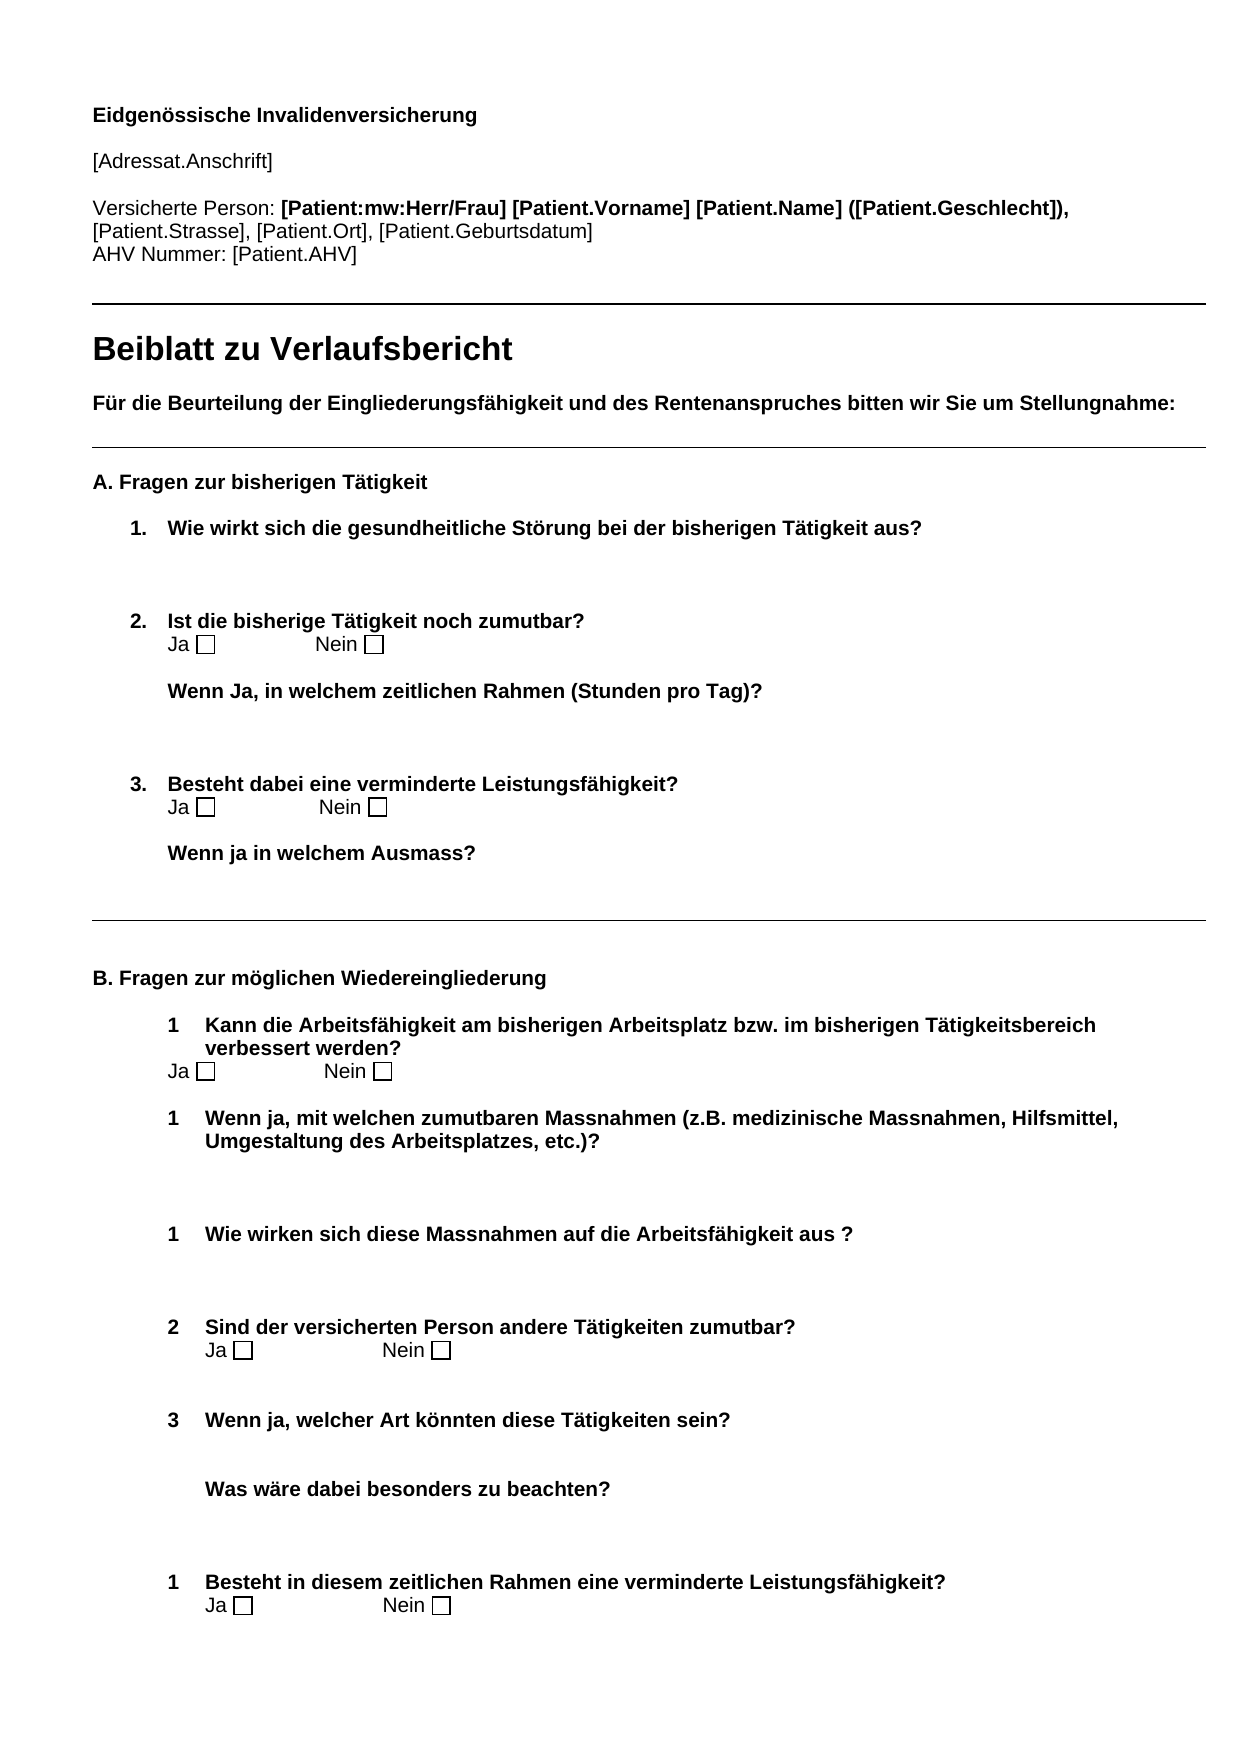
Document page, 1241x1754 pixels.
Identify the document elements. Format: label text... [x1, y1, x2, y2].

list Wenn ja, mit welchen zumutbaren Massnahmen (z.B. medizinische Massnahmen, Hilfsmittel, Umgestaltung des Arbeitsplatzes, etc.)? [167, 1106, 1206, 1153]
list Wenn ja, welcher Art könnten diese Tätigkeiten sein? [167, 1408, 1206, 1431]
list Ja Nein [130, 1060, 1206, 1083]
text Für die Beurteilung der Eingliederungsfähigkeit und des Rentenanspruches bitten wir Sie um Stellungnahme: [92, 392, 1206, 415]
list Ja Nein [167, 1338, 1206, 1362]
list Wie wirkt sich die gesundheitliche Störung bei der bisherigen Tätigkeit aus? [130, 517, 1206, 540]
list Ja Nein [167, 1594, 1206, 1617]
list Besteht in diesem zeitlichen Rahmen eine verminderte Leistungsfähigkeit? [167, 1571, 1206, 1594]
list Wenn ja in welchem Ausmass? [130, 842, 1206, 865]
text Versicherte Person: [Patient:mw:Herr/Frau] [Patient.Vorname] [Patient.Name] ([Patient.Geschlecht]), [Patient.Strasse], [Patient.Ort], [Patient.Geburtsdatum] [92, 196, 1206, 242]
list Ja Nein [130, 633, 1206, 656]
list Ja Nein [130, 795, 1206, 819]
list Besteht dabei eine verminderte Leistungsfähigkeit? [130, 772, 1206, 795]
list Ist die bisherige Tätigkeit noch zumutbar? [130, 609, 1206, 633]
text Eidgenössische Invalidenversicherung [92, 103, 1206, 126]
text B. Fragen zur möglichen Wiedereingliederung [92, 967, 1206, 990]
text A. Fragen zur bisherigen Tätigkeit [92, 470, 1206, 493]
subtitle Beiblatt zu Verlaufsbericht [92, 330, 1206, 367]
list Sind der versicherten Person andere Tätigkeiten zumutbar? [167, 1315, 1206, 1338]
list Wenn Ja, in welchem zeitlichen Rahmen (Stunden pro Tag)? [130, 679, 1206, 702]
text [Adressat.Anschrift] [92, 149, 1206, 173]
list Kann die Arbeitsfähigkeit am bisherigen Arbeitsplatz bzw. im bisherigen Tätigkeitsbereich verbessert werden? [167, 1013, 1206, 1060]
list Was wäre dabei besonders zu beachten? [167, 1478, 1206, 1501]
text AHV Nummer: [Patient.AHV] [92, 242, 1206, 266]
list Wie wirken sich diese Massnahmen auf die Arbeitsfähigkeit aus ? [167, 1222, 1206, 1246]
